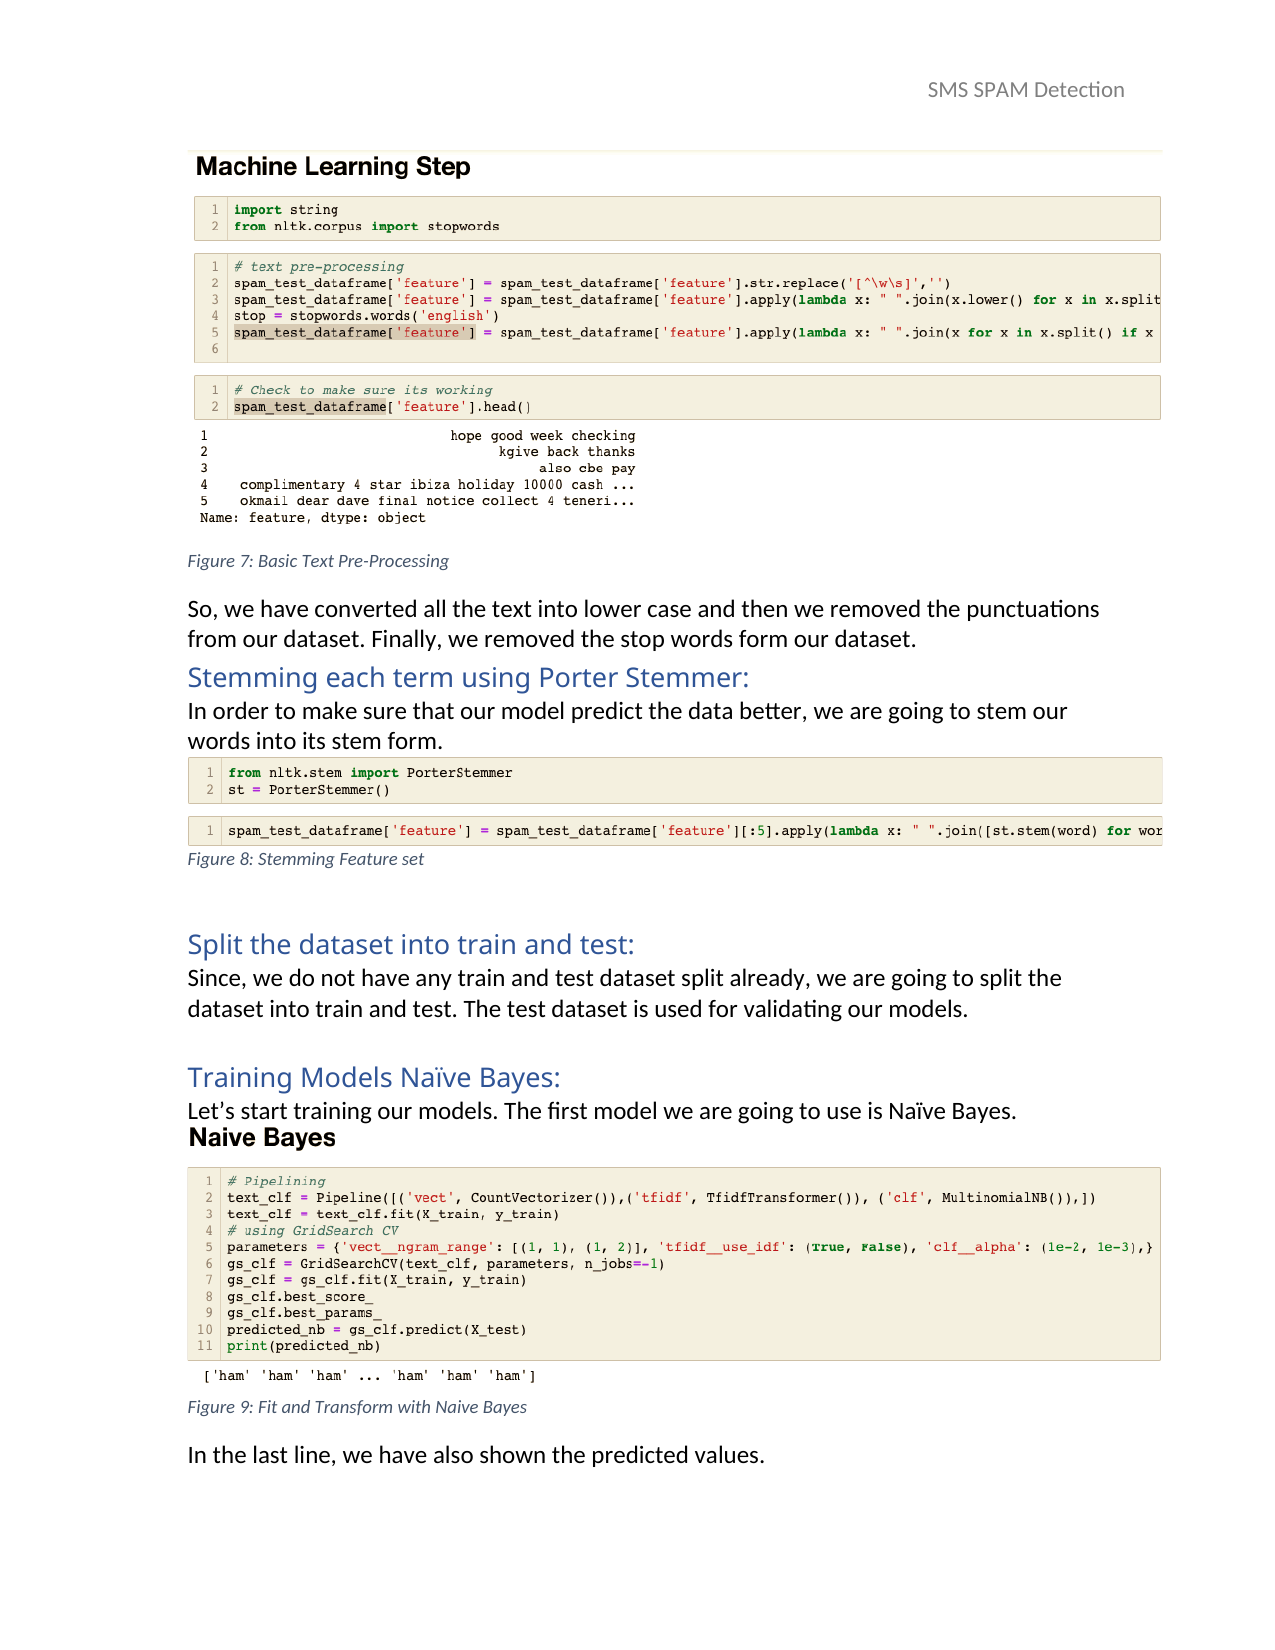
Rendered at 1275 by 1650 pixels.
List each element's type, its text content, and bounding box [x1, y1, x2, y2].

picture [187, 150, 1163, 550]
text Figure 8: Stemming Feature set [150, 847, 1125, 870]
text In order to make sure that our model predict the data better, we are going to stem our words into its stem form. [187, 695, 1125, 756]
subtitle Stemming each term using Porter Stemmer: [187, 658, 1125, 695]
text So, we have converted all the text into lower case and then we removed the punctuations from our dataset. Finally, we removed the stop words form our dataset. [187, 593, 1125, 654]
text Figure 7: Basic Text Pre-Processing [150, 549, 1125, 572]
text Figure 9: Fit and Transform with Naive Bayes [150, 1395, 1125, 1418]
picture [187, 756, 1163, 847]
text Let’s start training our models. The first model we are going to use is Naïve Bayes. [187, 1095, 1125, 1125]
picture [187, 1125, 1163, 1395]
subtitle Training Models Naïve Bayes: [187, 1058, 1125, 1095]
text In the last line, we have also shown the predicted values. [187, 1439, 1125, 1469]
text Since, we do not have any train and test dataset split already, we are going to split the dataset into train and test. The test dataset is used for validating our models. [187, 962, 1125, 1023]
subtitle Split the dataset into train and test: [187, 925, 1125, 962]
